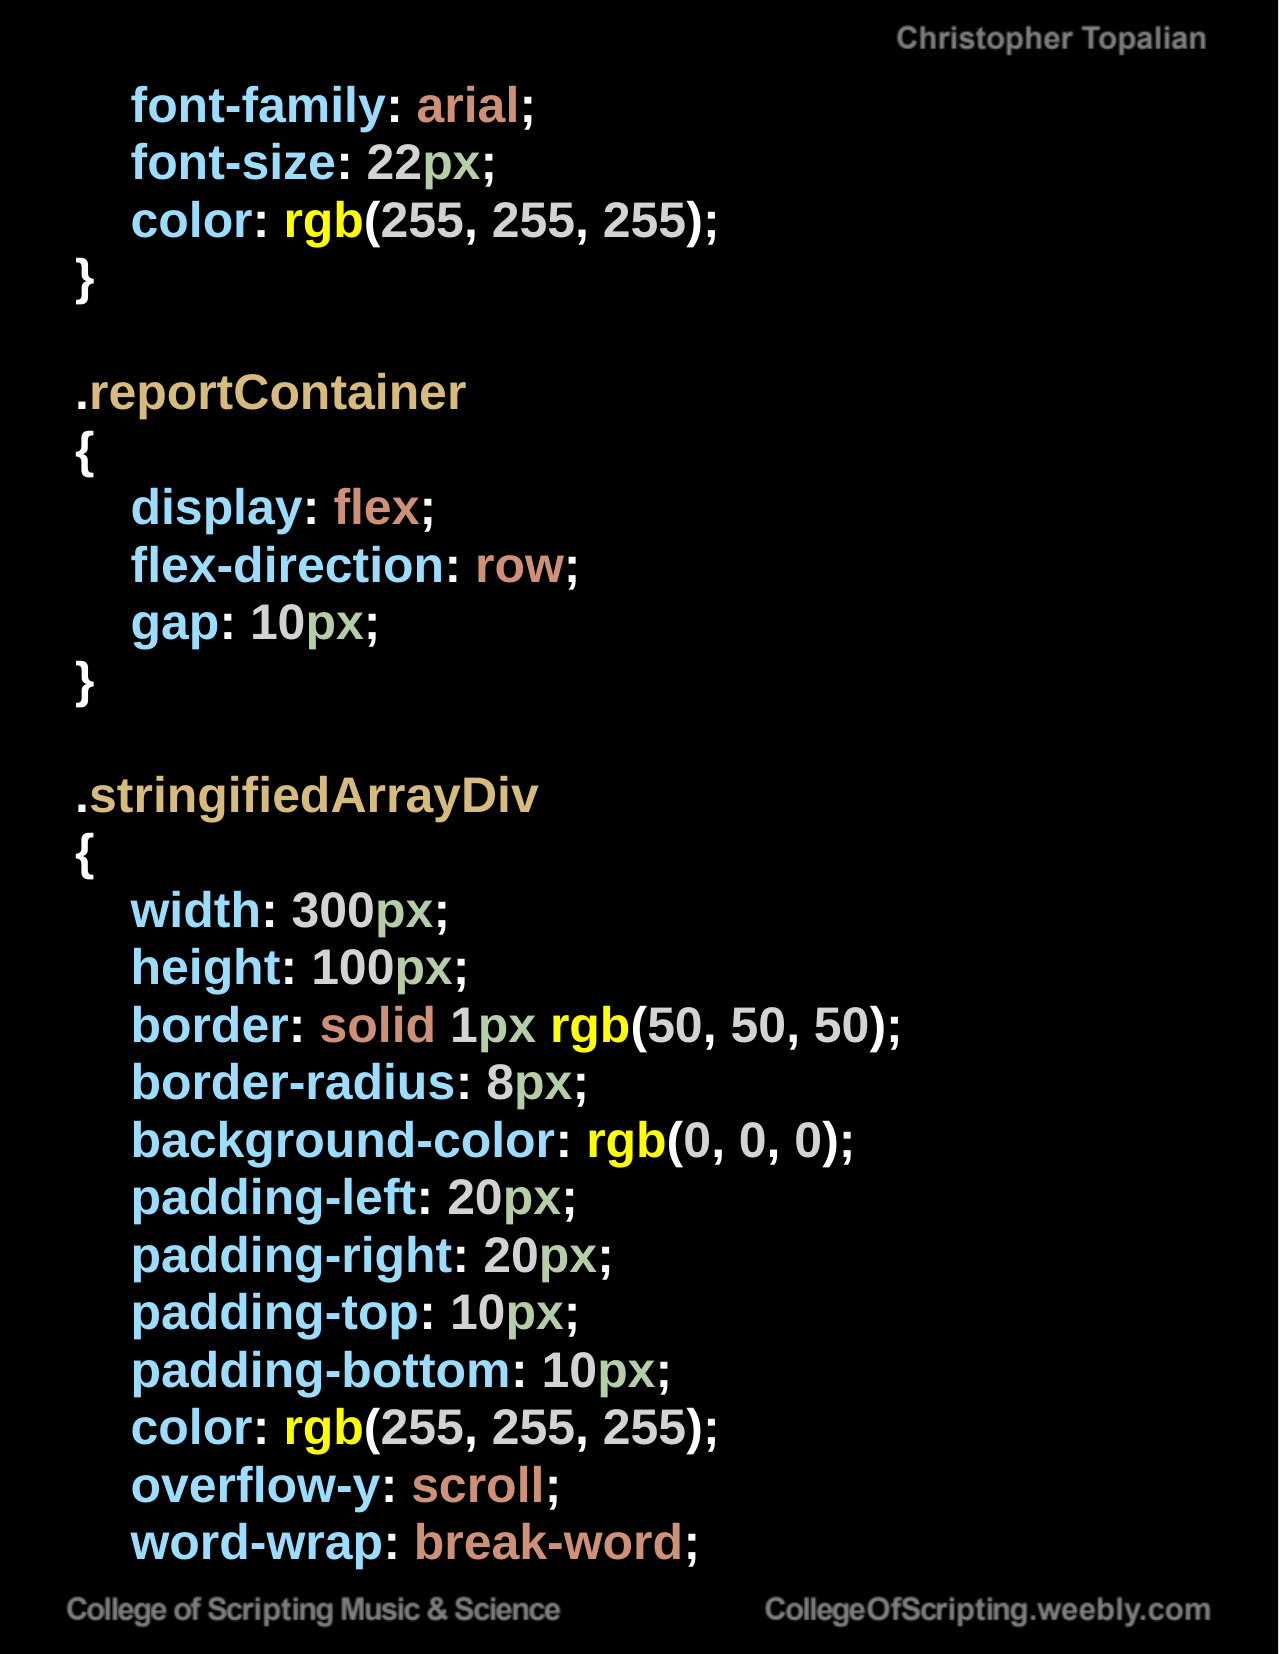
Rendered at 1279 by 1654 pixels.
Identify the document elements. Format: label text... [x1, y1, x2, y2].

text { [75, 822, 1203, 880]
text .reportContainer [75, 362, 1203, 420]
text width: 300px; [75, 880, 1203, 937]
text padding-right: 20px; [75, 1225, 1203, 1282]
text padding-bottom: 10px; [75, 1340, 1203, 1397]
text word-wrap: break-word; [75, 1512, 1203, 1570]
text border-radius: 8px; [75, 1052, 1203, 1110]
text display: flex; [75, 477, 1203, 535]
text background-color: rgb(0, 0, 0); [75, 1110, 1203, 1167]
text color: rgb(255, 255, 255); [75, 190, 1203, 247]
text color: rgb(255, 255, 255); [75, 1397, 1203, 1455]
text } [75, 650, 1203, 707]
text } [75, 247, 1203, 305]
text padding-top: 10px; [75, 1282, 1203, 1340]
text .stringifiedArrayDiv [75, 765, 1203, 822]
text height: 100px; [75, 937, 1203, 995]
text border: solid 1px rgb(50, 50, 50); [75, 995, 1203, 1052]
text { [75, 420, 1203, 477]
text padding-left: 20px; [75, 1167, 1203, 1225]
text font-size: 22px; [75, 132, 1203, 190]
text gap: 10px; [75, 592, 1203, 650]
text font-family: arial; [75, 75, 1203, 132]
text flex-direction: row; [75, 535, 1203, 592]
text overflow-y: scroll; [75, 1455, 1203, 1512]
